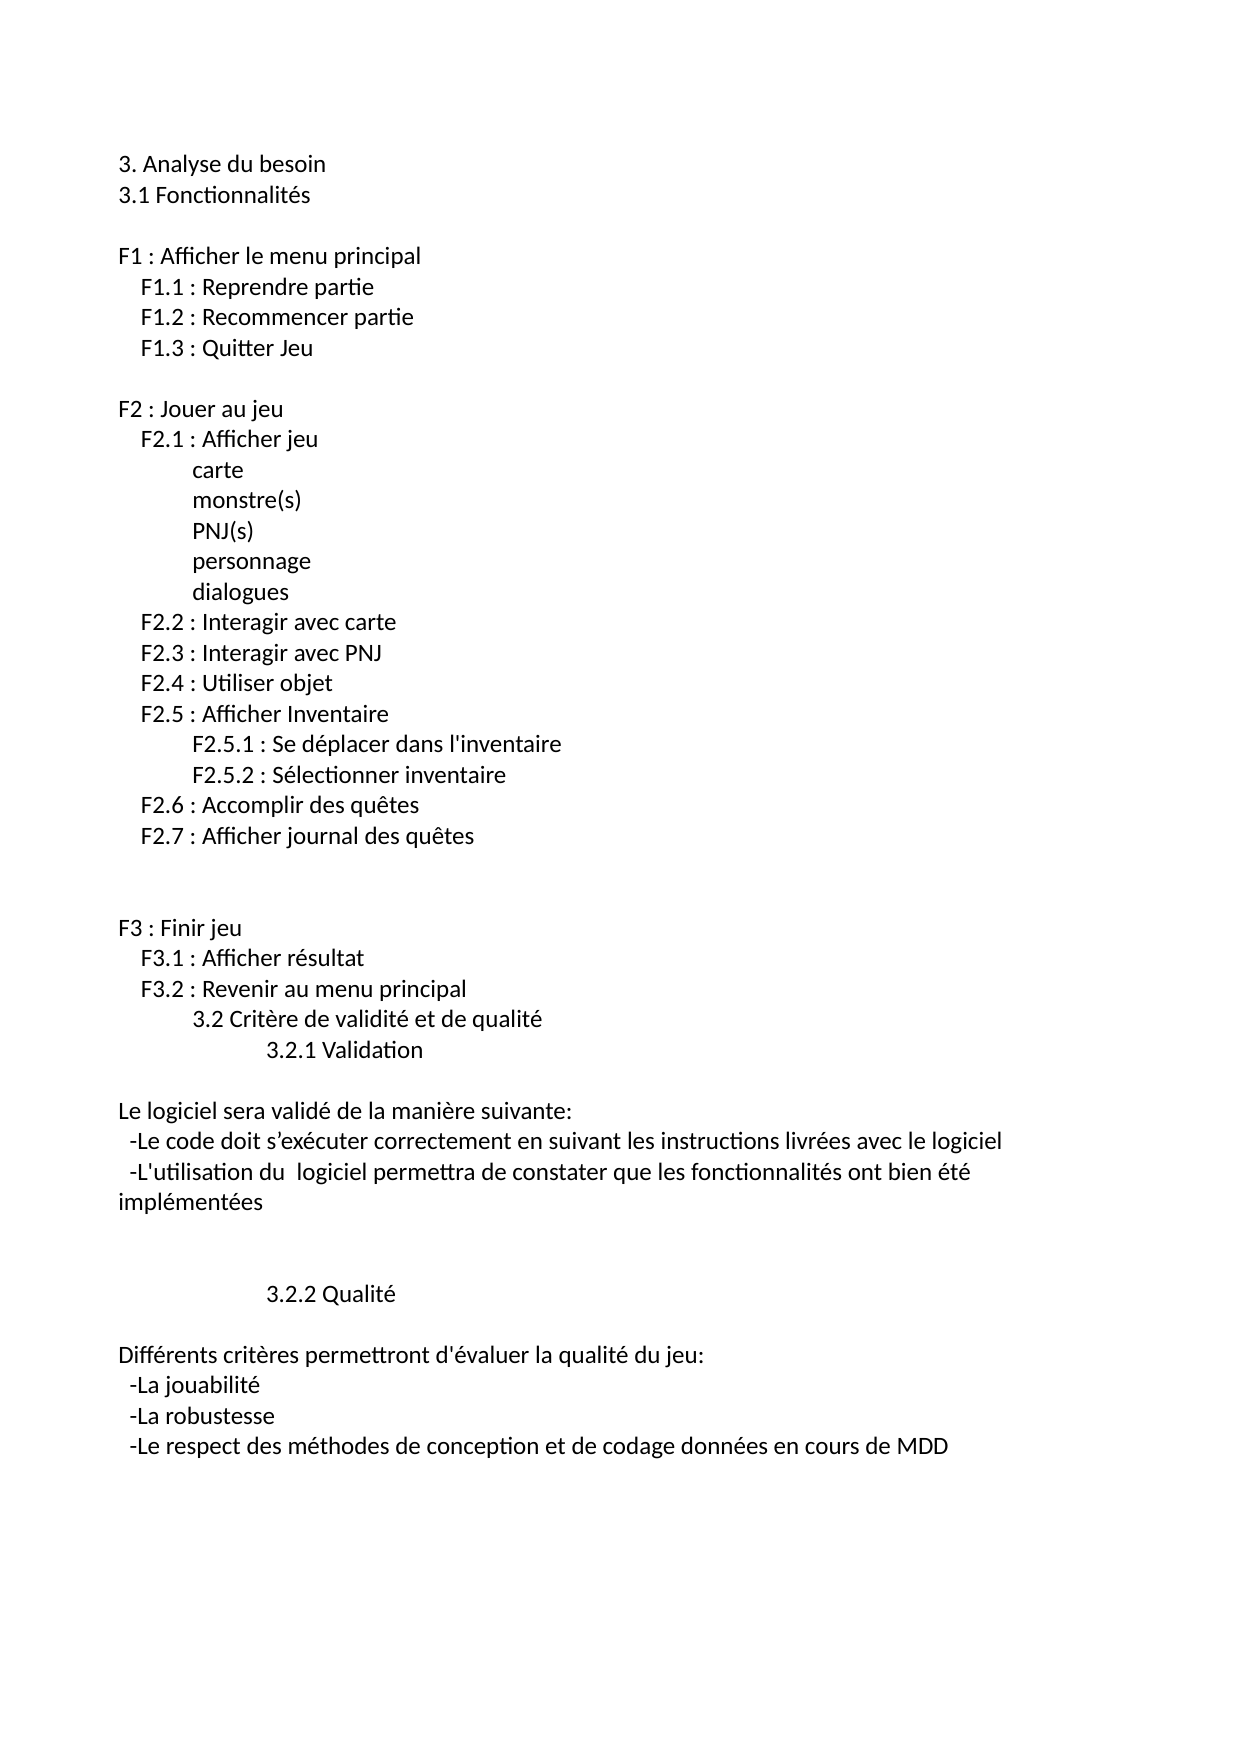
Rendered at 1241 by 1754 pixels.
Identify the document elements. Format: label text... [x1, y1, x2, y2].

text F2.4 : Utiliser objet F2.5 : Afficher Inventaire F2.5.1 : Se déplacer dans l'inventaire F2.5.2 : Sélectionner inventaire [118, 667, 1122, 789]
text F2.7 : Afficher journal des quêtes [118, 820, 1122, 851]
text 3.1 Fonctionnalités F1 : Afficher le menu principal F1.1 : Reprendre partie F1.2 : Recommencer partie F1.3 : Quitter Jeu F2 : Jouer au jeu F2.1 : Afficher jeu carte monstre(s) PNJ(s) personnage dialogues F2.2 : Interagir avec carte F2.3 : Interagir avec PNJ [118, 179, 1122, 667]
text F2.6 : Accomplir des quêtes [118, 789, 1122, 820]
text 3. Analyse du besoin [118, 149, 1122, 179]
text F3 : Finir jeu F3.1 : Afficher résultat F3.2 : Revenir au menu principal 3.2 Critère de validité et de qualité 3.2.1 Validation Le logiciel sera validé de la manière suivante: -Le code doit s’exécuter correctement en suivant les instructions livrées avec le logiciel -L'utilisation du logiciel permettra de constater que les fonctionnalités ont bien été implémentées 3.2.2 Qualité Différents critères permettront d'évaluer la qualité du jeu: -La jouabilité -La robustesse -Le respect des méthodes de conception et de codage données en cours de MDD [118, 851, 1122, 1522]
